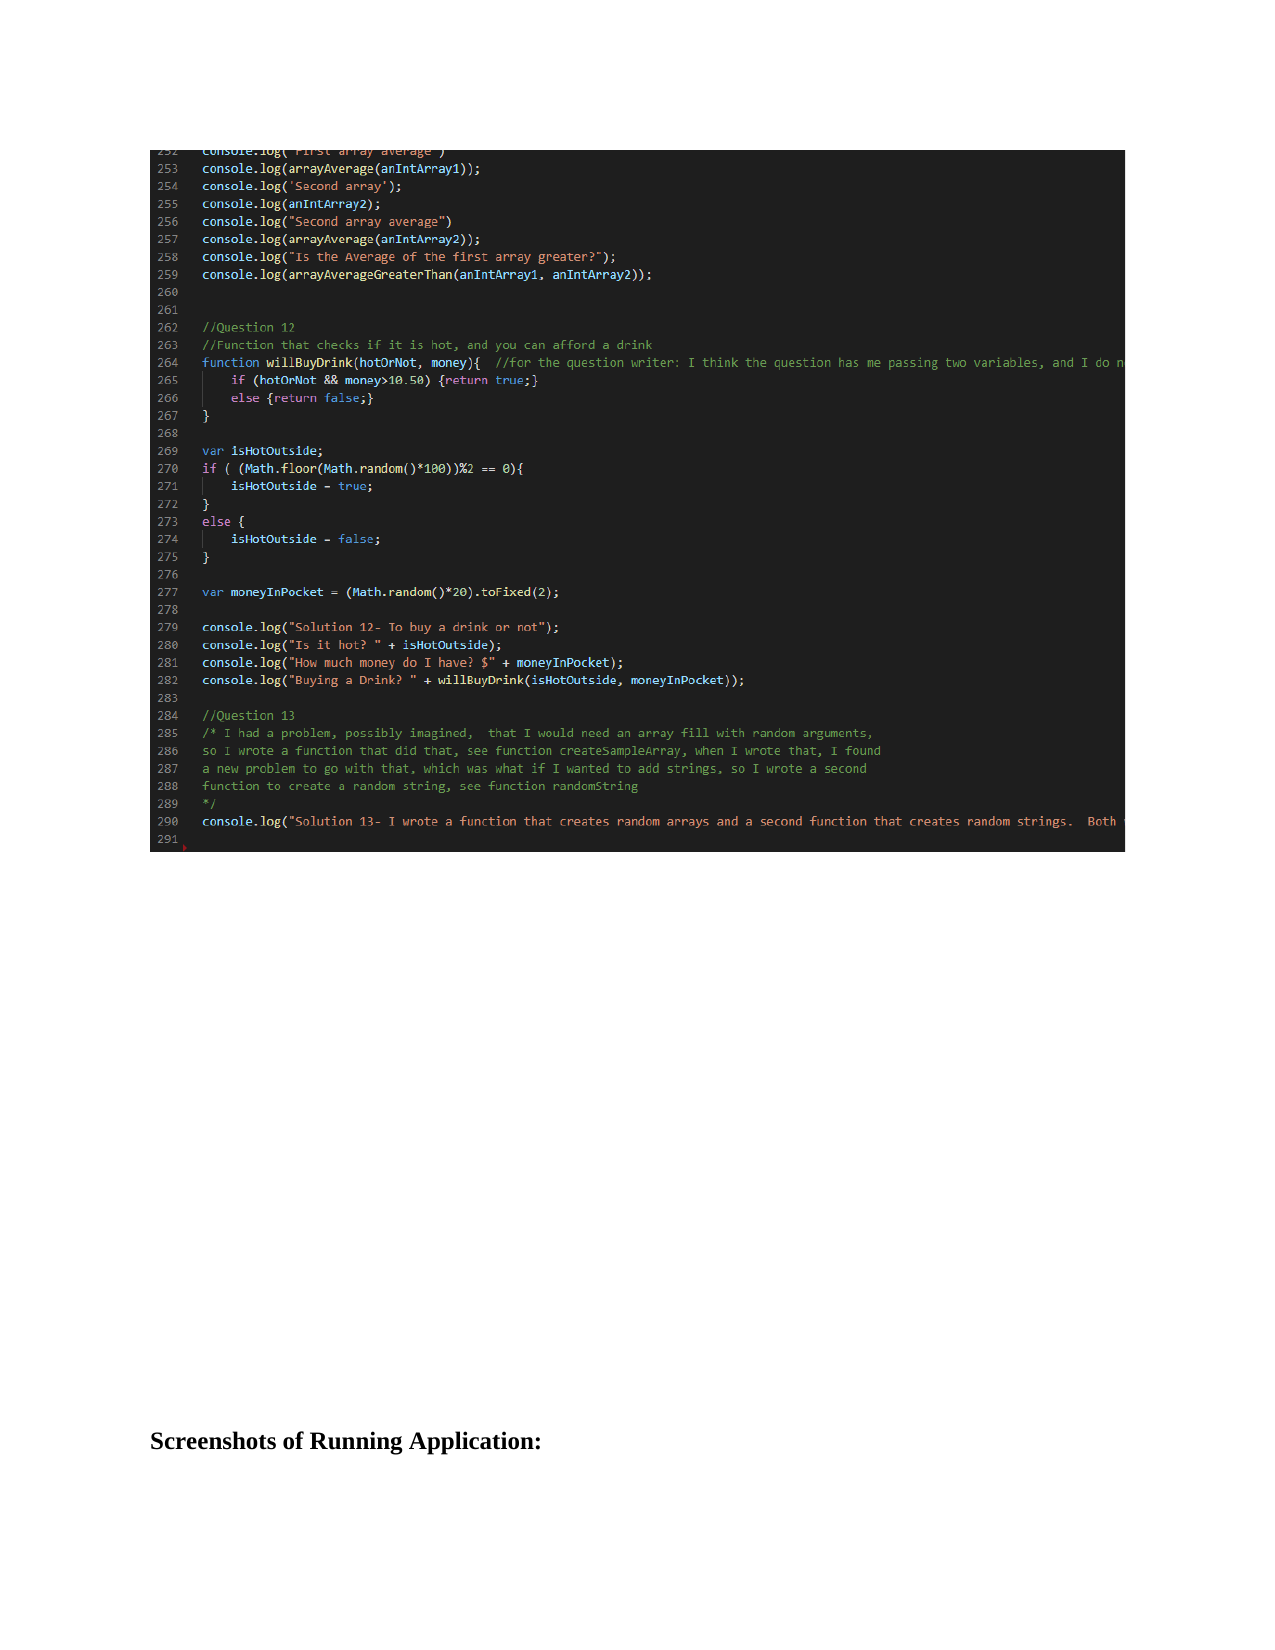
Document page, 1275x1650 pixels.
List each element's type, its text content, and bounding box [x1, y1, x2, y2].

text Screenshots of Running Application: [150, 1426, 1125, 1455]
picture [150, 150, 1125, 852]
